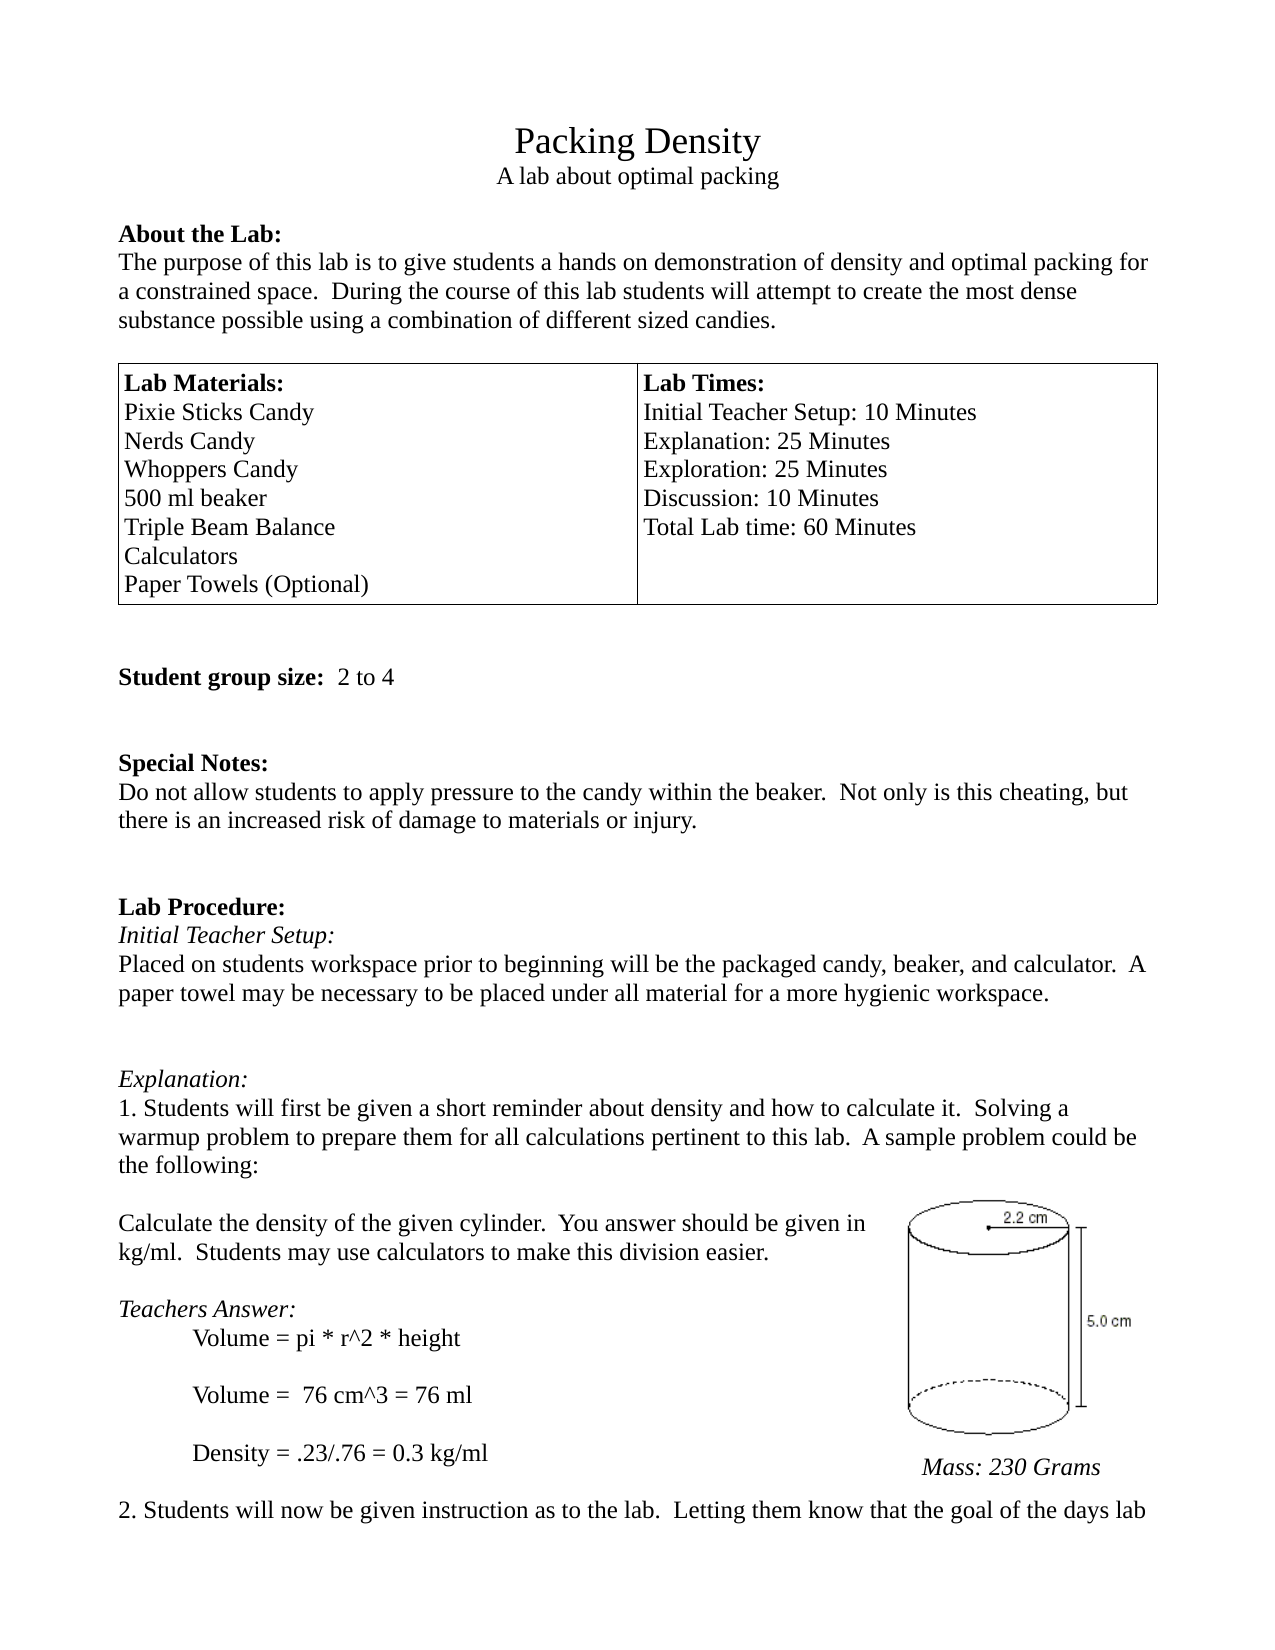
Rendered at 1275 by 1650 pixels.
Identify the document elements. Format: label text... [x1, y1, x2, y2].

text 1. Students will first be given a short reminder about density and how to calculate it. Solving a warmup problem to prepare them for all calculations pertinent to this lab. A sample problem could be the following: [118, 1093, 1157, 1191]
text Student group size: 2 to 4 [118, 662, 1157, 690]
text About the Lab: [118, 219, 1157, 247]
text Calculate the density of the given cylinder. You answer should be given in kg/ml. Students may use calculators to make this division easier. [118, 1208, 883, 1265]
text Mass: 230 Grams [883, 1452, 1141, 1480]
text Placed on students workspace prior to beginning will be the packaged candy, beaker, and calculator. A paper towel may be necessary to be placed under all material for a more hygienic workspace. [118, 949, 1157, 1007]
text Explanation: [118, 1064, 1157, 1093]
table_header Lab Times: Initial Teacher Setup: 10 Minutes Explanation: 25 Minutes Exploration: 25 Minutes Discussion: 10 Minutes Total Lab time: 60 Minutes [638, 364, 1157, 604]
text Initial Teacher Setup: [118, 920, 1157, 949]
text Density = .23/.76 = 0.3 kg/ml [118, 1438, 883, 1467]
text Special Notes: [118, 748, 1157, 777]
text 2. Students will now be given instruction as to the lab. Letting them know that the goal of the days lab [118, 1495, 1157, 1524]
text Do not allow students to apply pressure to the candy within the beaker. Not only is this cheating, but there is an increased risk of damage to materials or injury. [118, 777, 1157, 834]
table_header Lab Materials: Pixie Sticks Candy Nerds Candy Whoppers Candy 500 ml beaker Triple Beam Balance Calculators Paper Towels (Optional) [119, 364, 637, 604]
text Volume = pi * r^2 * height [118, 1323, 883, 1352]
text Teachers Answer: [118, 1294, 883, 1323]
text [1142, 1294, 1157, 1323]
text Lab Procedure: [118, 892, 1157, 920]
picture [883, 1191, 1142, 1452]
text Volume = 76 cm^3 = 76 ml [118, 1380, 883, 1409]
text The purpose of this lab is to give students a hands on demonstration of density and optimal packing for a constrained space. During the course of this lab students will attempt to create the most dense substance possible using a combination of different sized candies. [118, 247, 1157, 334]
text A lab about optimal packing [118, 161, 1157, 190]
text Packing Density [118, 118, 1157, 161]
